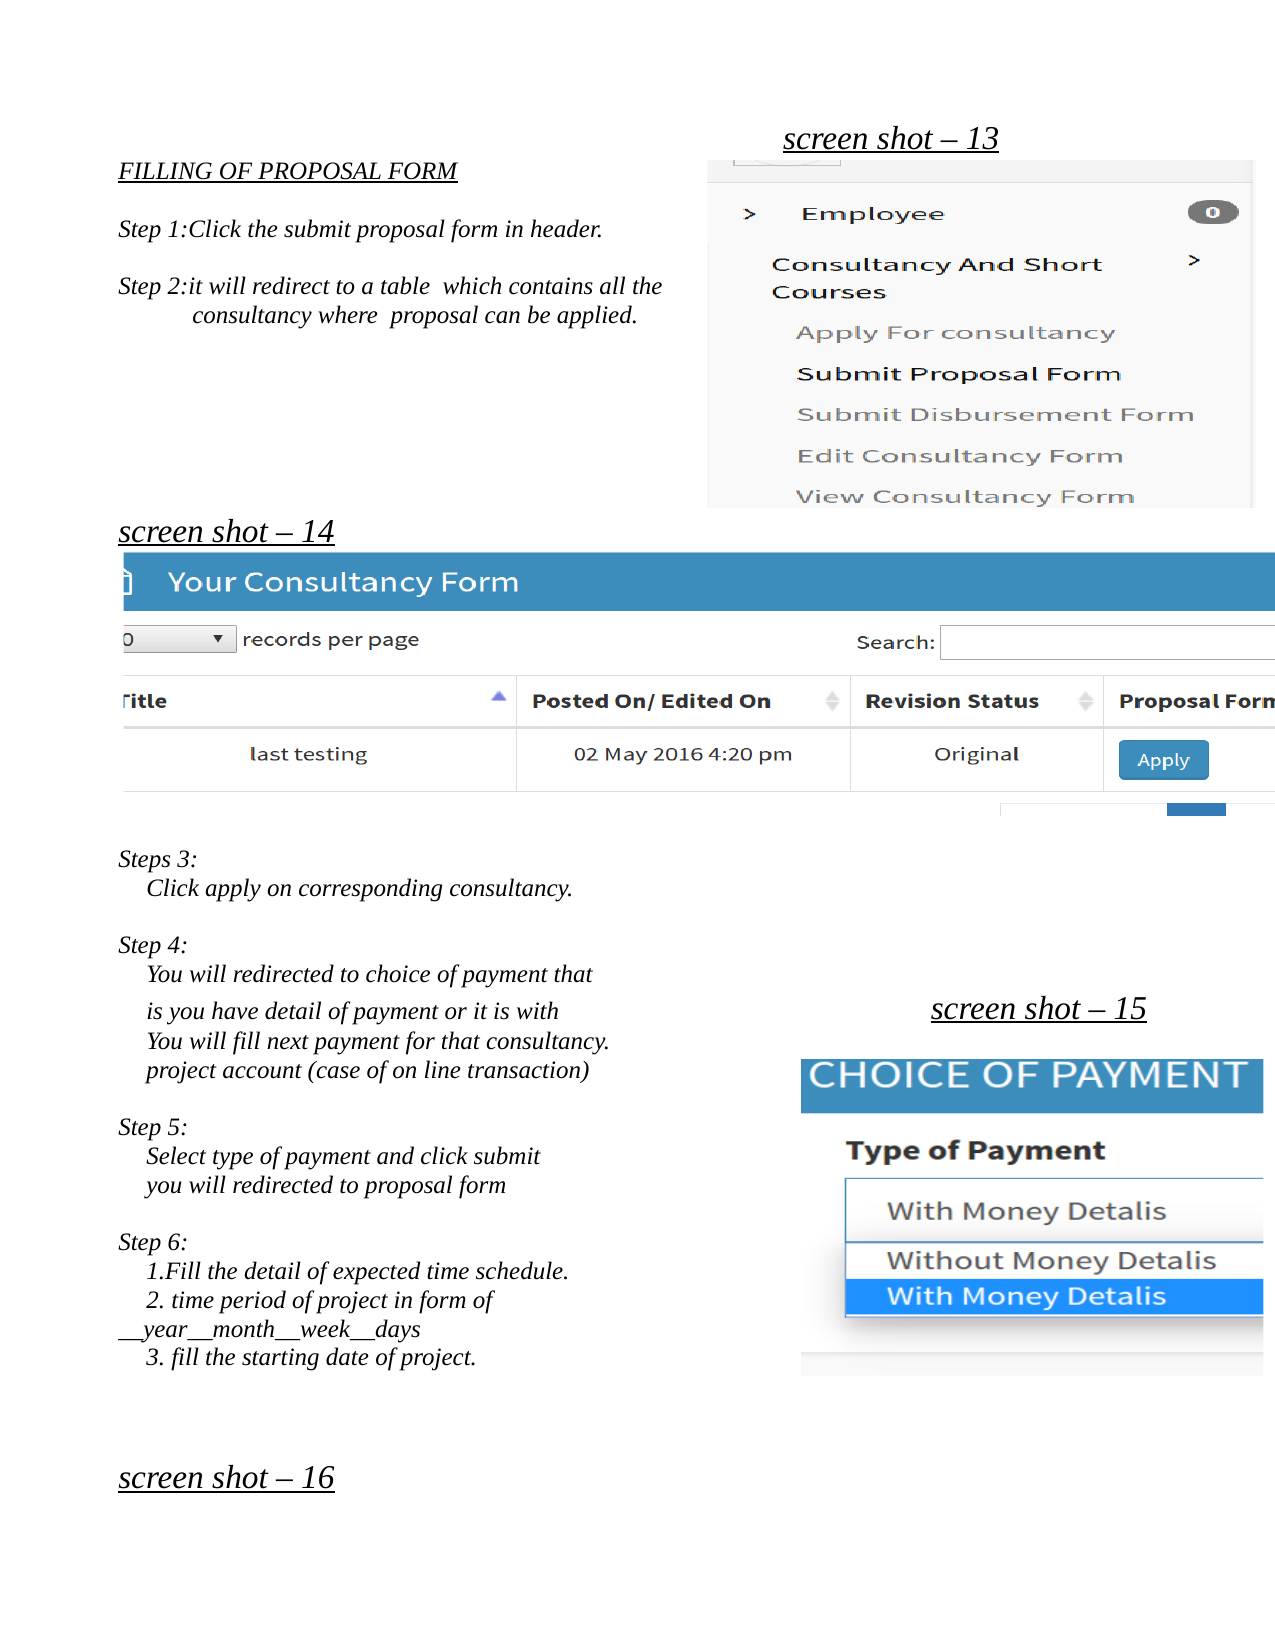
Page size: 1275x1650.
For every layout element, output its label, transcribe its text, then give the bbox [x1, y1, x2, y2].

text screen shot – 13 [118, 118, 1157, 156]
text screen shot – 16 [118, 1457, 1157, 1496]
text Step 1:Click the submit proposal form in header. [118, 214, 707, 243]
text Select type of payment and click submit [118, 1141, 801, 1170]
text 2. time period of project in form of __year__month__week__days [118, 1285, 801, 1342]
text 1.Fill the detail of expected time schedule. [118, 1256, 801, 1285]
text is you have detail of payment or it is with screen shot – 15 [118, 988, 1157, 1026]
text project account (case of on line transaction) [118, 1055, 1157, 1084]
picture [801, 1059, 866, 1376]
text Step 2:it will redirect to a table which contains all the consultancy where proposal can be applied. [118, 271, 707, 329]
text FILLING OF PROPOSAL FORM [118, 156, 1157, 185]
text Steps 3: [118, 844, 1157, 873]
text Step 6: [118, 1227, 801, 1256]
text You will fill next payment for that consultancy. [118, 1026, 1157, 1055]
text Click apply on corresponding consultancy. [118, 873, 1157, 902]
text 3. fill the starting date of project. [118, 1342, 801, 1371]
text Step 4: [118, 930, 1157, 959]
text You will redirected to choice of payment that [118, 959, 1157, 988]
text screen shot – 14 [118, 511, 1157, 549]
text Step 5: [118, 1112, 801, 1141]
text you will redirected to proposal form [118, 1170, 801, 1199]
picture [123, 551, 1275, 816]
